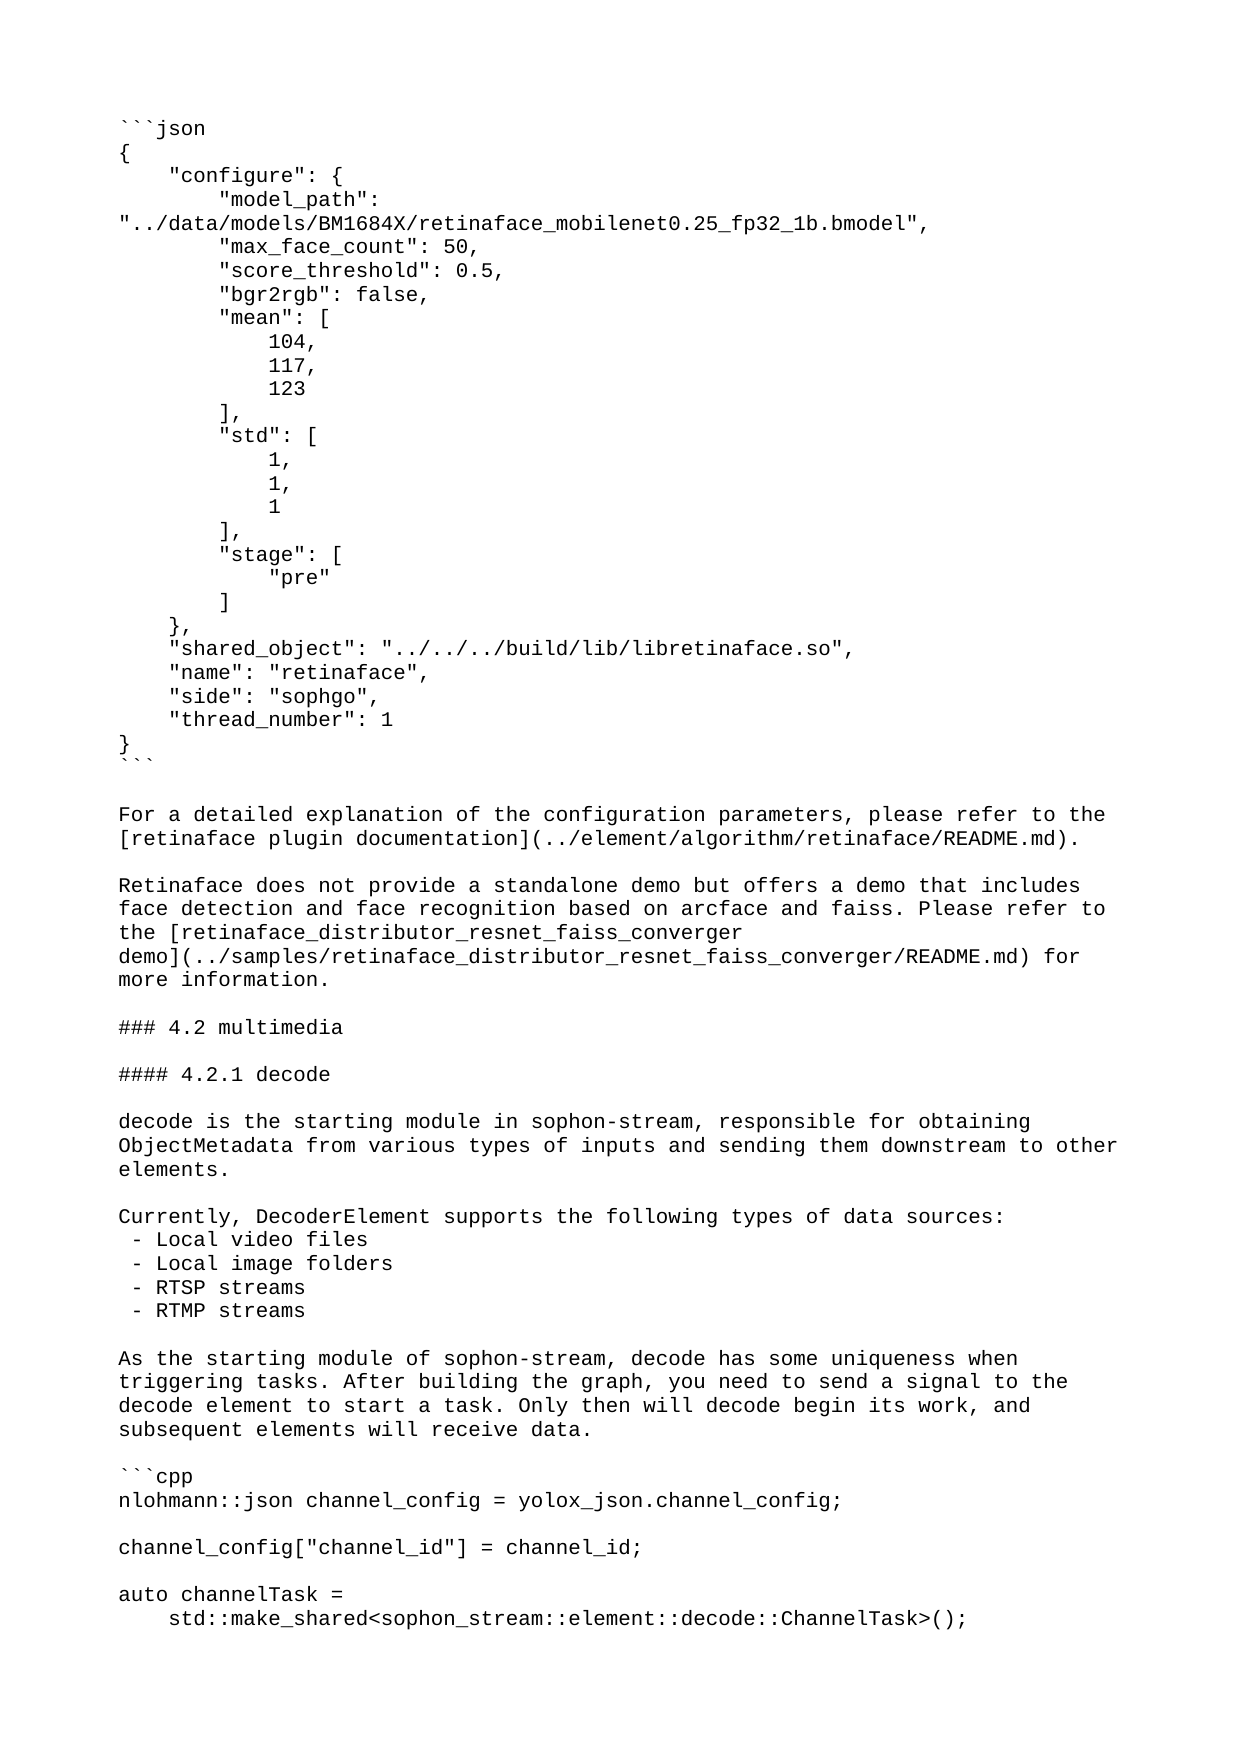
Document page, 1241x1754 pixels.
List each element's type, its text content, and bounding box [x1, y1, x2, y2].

text ```json [118, 118, 1122, 142]
text For a detailed explanation of the configuration parameters, please refer to the [retinaface plugin documentation](../element/algorithm/retinaface/README.md). [118, 804, 1122, 851]
text "bgr2rgb": false, [118, 284, 1122, 307]
text - Local image folders [118, 1253, 1122, 1277]
text - RTMP streams [118, 1300, 1122, 1324]
text decode is the starting module in sophon-stream, responsible for obtaining ObjectMetadata from various types of inputs and sending them downstream to other elements. [118, 1111, 1122, 1182]
text "max_face_count": 50, [118, 236, 1122, 260]
text ``` [118, 757, 1122, 780]
text "score_threshold": 0.5, [118, 260, 1122, 284]
text "model_path": "../data/models/BM1684X/retinaface_mobilenet0.25_fp32_1b.bmodel", [118, 189, 1122, 236]
text ### 4.2 multimedia [118, 1017, 1122, 1040]
text 1, [118, 449, 1122, 473]
text #### 4.2.1 decode [118, 1064, 1122, 1088]
text auto channelTask = [118, 1584, 1122, 1608]
text channel_config["channel_id"] = channel_id; [118, 1537, 1122, 1561]
text ] [118, 591, 1122, 615]
text std::make_shared<sophon_stream::element::decode::ChannelTask>(); [118, 1608, 1122, 1631]
text "name": "retinaface", [118, 662, 1122, 686]
text "mean": [ [118, 307, 1122, 331]
text Retinaface does not provide a standalone demo but offers a demo that includes face detection and face recognition based on arcface and faiss. Please refer to the [retinaface_distributor_resnet_faiss_converger demo](../samples/retinaface_distributor_resnet_faiss_converger/README.md) for more information. [118, 875, 1122, 993]
text "side": "sophgo", [118, 686, 1122, 709]
text "shared_object": "../../../build/lib/libretinaface.so", [118, 638, 1122, 662]
text - RTSP streams [118, 1277, 1122, 1300]
text Currently, DecoderElement supports the following types of data sources: [118, 1206, 1122, 1229]
text 117, [118, 354, 1122, 378]
text "stage": [ [118, 544, 1122, 567]
text ```cpp [118, 1466, 1122, 1489]
text "pre" [118, 567, 1122, 591]
text As the starting module of sophon-stream, decode has some uniqueness when triggering tasks. After building the graph, you need to send a signal to the decode element to start a task. Only then will decode begin its work, and subsequent elements will receive data. [118, 1348, 1122, 1442]
text } [118, 733, 1122, 757]
text "thread_number": 1 [118, 709, 1122, 733]
text ], [118, 520, 1122, 544]
text 104, [118, 331, 1122, 354]
text }, [118, 615, 1122, 638]
text nlohmann::json channel_config = yolox_json.channel_config; [118, 1489, 1122, 1513]
text "configure": { [118, 165, 1122, 189]
text { [118, 142, 1122, 165]
text 1 [118, 496, 1122, 520]
text - Local video files [118, 1229, 1122, 1253]
text ], [118, 402, 1122, 426]
text 123 [118, 378, 1122, 402]
text "std": [ [118, 426, 1122, 449]
text 1, [118, 473, 1122, 496]
